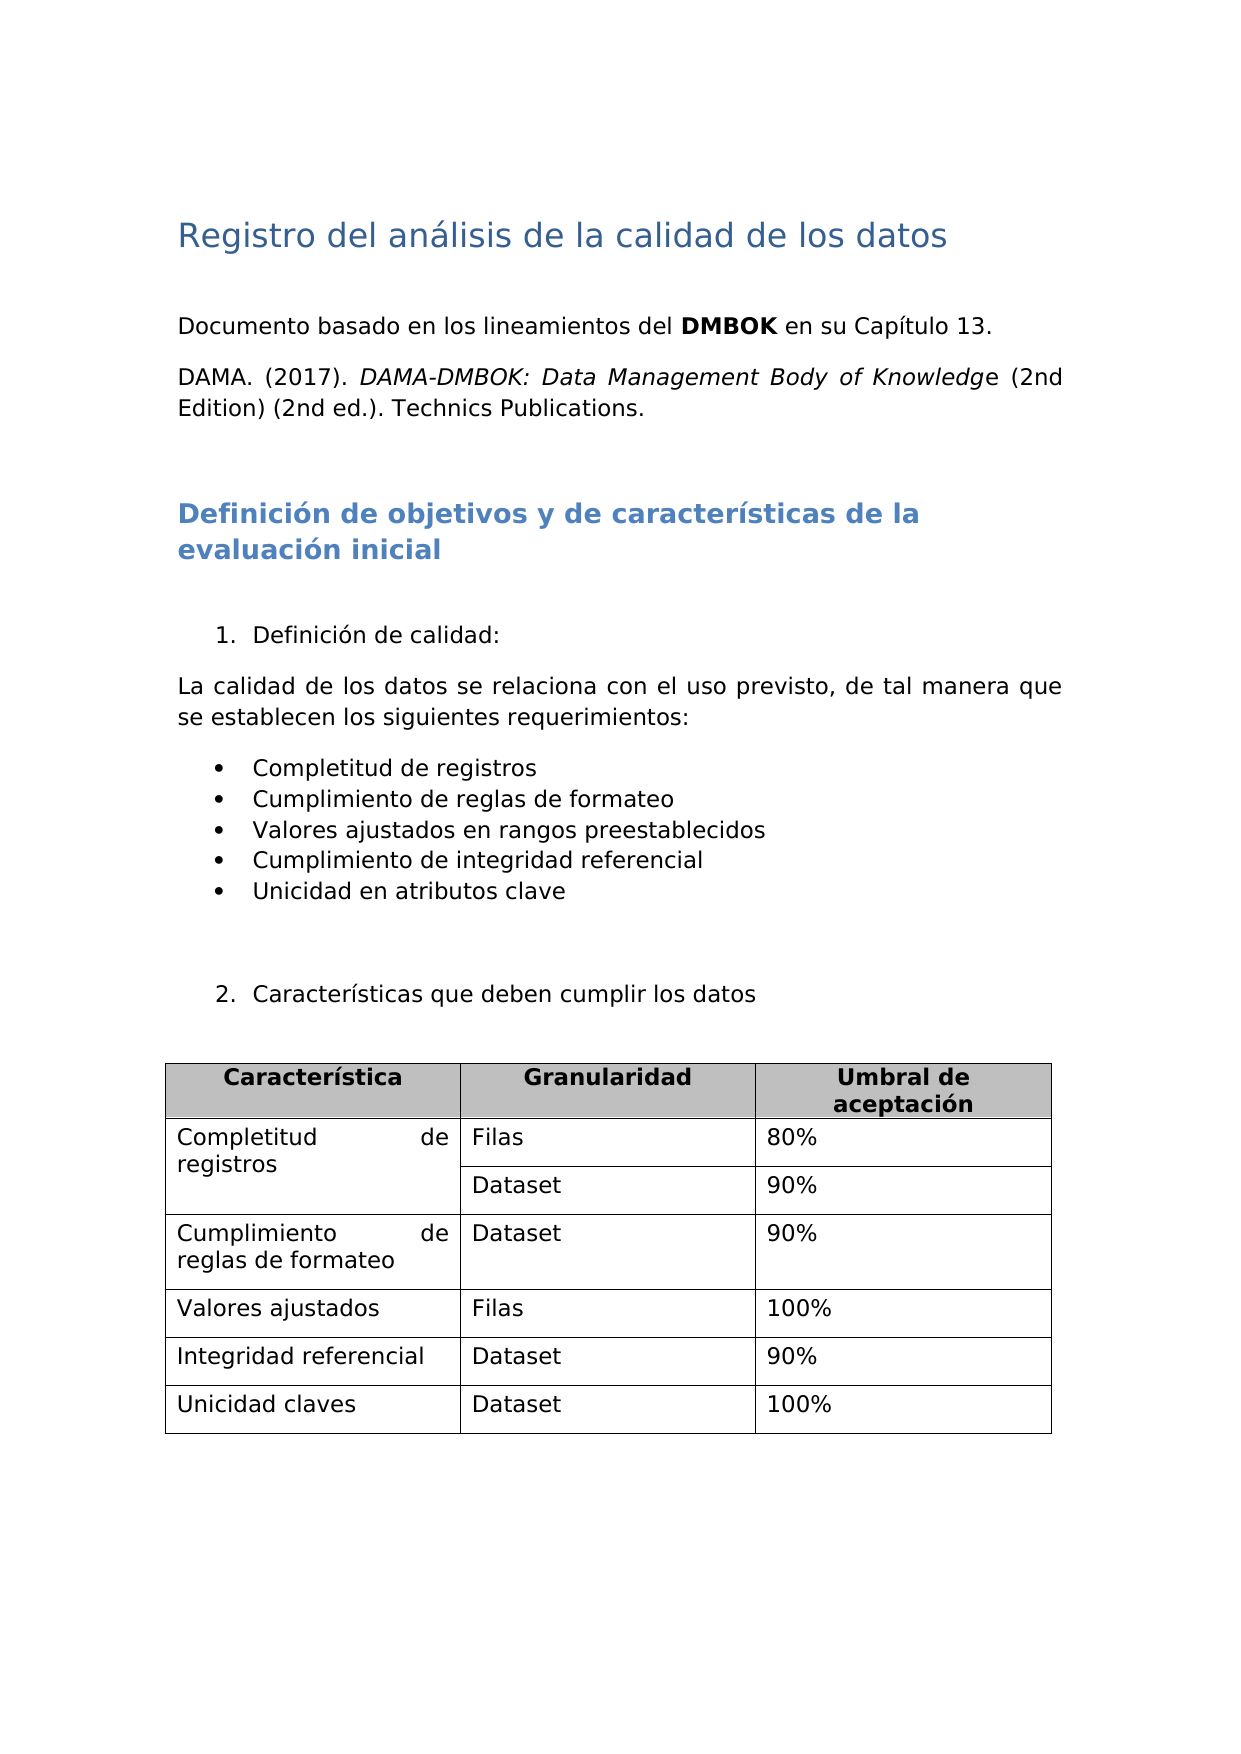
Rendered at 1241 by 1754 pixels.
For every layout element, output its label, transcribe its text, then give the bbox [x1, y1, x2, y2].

table_cell Filas [461, 1119, 755, 1166]
table_cell 100% [756, 1386, 1051, 1433]
table_header Característica [166, 1064, 460, 1117]
text La calidad de los datos se relaciona con el uso previsto, de tal manera que se establecen los siguientes requerimientos: [177, 673, 1063, 731]
table_header Umbral de aceptación [756, 1064, 1051, 1117]
list Completitud de registros [215, 756, 1063, 782]
table_cell Valores ajustados [166, 1290, 460, 1337]
text Documento basado en los lineamientos del DMBOK en su Capítulo 13. [177, 313, 1063, 340]
table_cell 100% [756, 1290, 1051, 1337]
text DAMA. (2017). DAMA-DMBOK: Data Management Body of Knowledge (2nd Edition) (2nd ed.). Technics Publications. [177, 364, 1063, 422]
list Cumplimiento de integridad referencial [215, 847, 1063, 874]
table_cell Dataset [461, 1386, 755, 1433]
table_cell Dataset [461, 1167, 755, 1214]
table_cell Completitud de registros [166, 1119, 460, 1214]
table_cell Cumplimiento de reglas de formateo [166, 1215, 460, 1288]
subtitle Registro del análisis de la calidad de los datos [177, 217, 1063, 256]
table_cell Integridad referencial [166, 1338, 460, 1385]
list Definición de calidad: [215, 622, 1063, 649]
table_cell 90% [756, 1338, 1051, 1385]
list Características que deben cumplir los datos [215, 981, 1063, 1008]
list Cumplimiento de reglas de formateo [215, 786, 1063, 813]
list Valores ajustados en rangos preestablecidos [215, 817, 1063, 843]
list Unicidad en atributos clave [215, 878, 1063, 905]
table_cell 90% [756, 1167, 1051, 1214]
table_cell Unicidad claves [166, 1386, 460, 1433]
subtitle Definición de objetivos y de características de la evaluación inicial [177, 498, 1063, 566]
table_header Granularidad [461, 1064, 755, 1117]
table_cell 80% [756, 1119, 1051, 1166]
table_cell Dataset [461, 1338, 755, 1385]
table_cell Filas [461, 1290, 755, 1337]
table_cell 90% [756, 1215, 1051, 1288]
table_cell Dataset [461, 1215, 755, 1288]
